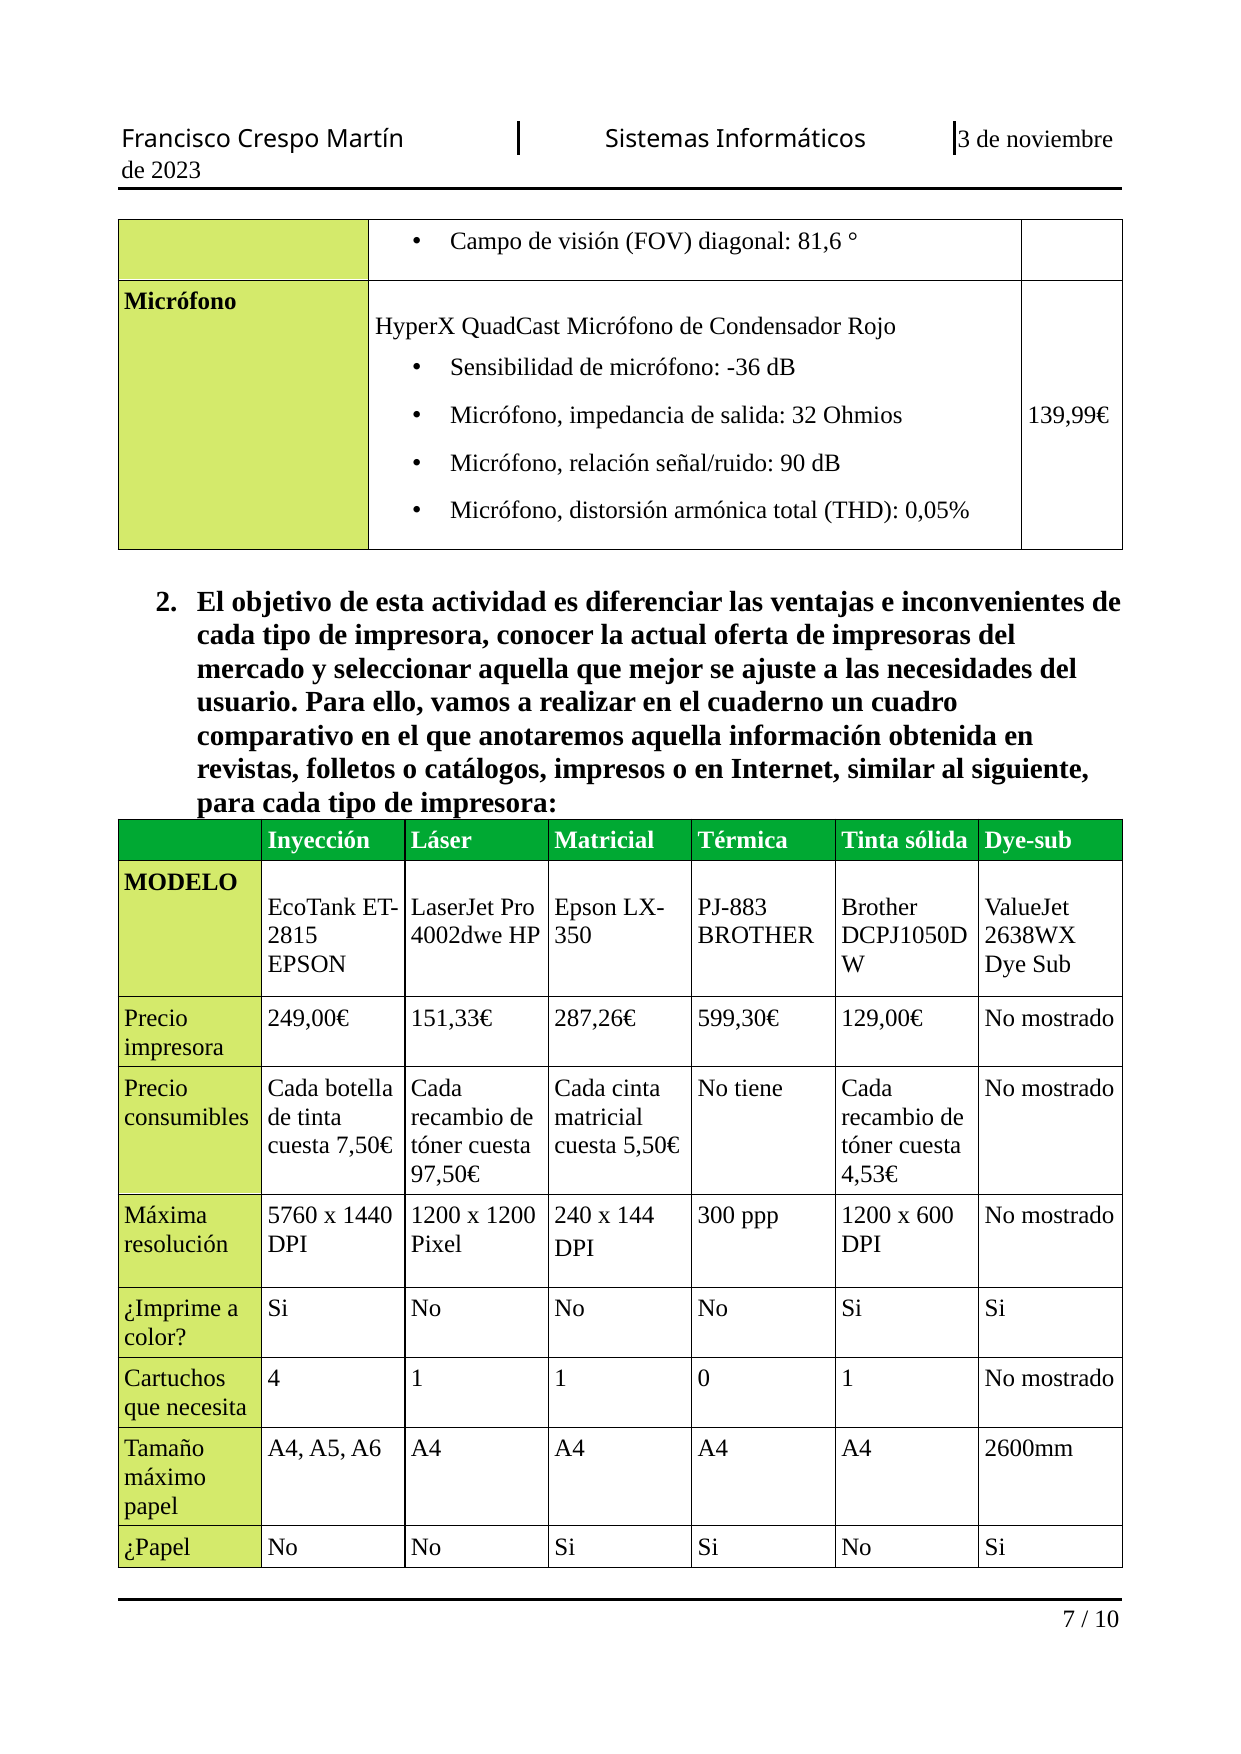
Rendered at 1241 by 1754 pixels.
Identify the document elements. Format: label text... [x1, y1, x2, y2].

table_cell 249,00€ [262, 997, 404, 1066]
table_cell 1200 x 1200 Pixel [406, 1195, 548, 1287]
table_cell 1200 x 600 DPI [836, 1195, 978, 1287]
table_cell Cada recambio de tóner cuesta 97,50€ [406, 1067, 548, 1193]
table_cell MODELO [119, 861, 261, 996]
table_cell 2600mm [979, 1428, 1122, 1525]
table_cell 1 [549, 1358, 691, 1427]
table_cell PJ-883 BROTHER [692, 861, 835, 996]
table_cell Tamaño máximo papel [119, 1428, 261, 1525]
table_cell 129,00€ [836, 997, 978, 1066]
table_cell A4 [406, 1428, 548, 1525]
table_header Matricial [549, 820, 691, 860]
table_cell ¿Imprime a color? [119, 1288, 261, 1357]
table_header Térmica [692, 820, 835, 860]
table_cell Si [549, 1526, 691, 1567]
table_cell HyperX QuadCast Micrófono de Condensador Rojo Sensibilidad de micrófono: -36 dB Micrófono, impedancia de salida: 32 Ohmios Micrófono, relación señal/ruido: 90 dB Micrófono, distorsión armónica total (THD): 0,05% [369, 281, 1021, 549]
table_cell 599,30€ [692, 997, 835, 1066]
table_cell Máxima resolución [119, 1195, 261, 1287]
table_cell No [262, 1526, 404, 1567]
table_cell No mostrado [979, 997, 1122, 1066]
table_cell Si [262, 1288, 404, 1357]
table_cell Si [979, 1526, 1122, 1567]
table_cell 4 [262, 1358, 404, 1427]
table_cell Si [692, 1526, 835, 1567]
table_cell 300 ppp [692, 1195, 835, 1287]
table_header Tinta sólida [836, 820, 978, 860]
table_cell EcoTank ET-2815 EPSON [262, 861, 404, 996]
table_cell No mostrado [979, 1067, 1122, 1193]
table_cell LaserJet Pro 4002dwe HP [406, 861, 548, 996]
table_cell No [549, 1288, 691, 1357]
table_header Inyección [262, 820, 404, 860]
table_cell No [406, 1288, 548, 1357]
table_cell 5760 x 1440 DPI [262, 1195, 404, 1287]
table_cell ValueJet 2638WX Dye Sub [979, 861, 1122, 996]
table_cell 0 [692, 1358, 835, 1427]
table_cell Precio impresora [119, 997, 261, 1066]
table_cell 240 x 144 DPI [549, 1195, 691, 1287]
table_cell A4 [836, 1428, 978, 1525]
table_cell Razer Kiyo Webcam FullHD 1080p Tipo de conexión: USB2.0 Resolución de vídeo: 1080 p a 30 FPS / 720 p a 60 FPS / 480 p a 30 FPS / 360 p a 30 FPS Codificación de vídeo: YUY2/MJPEG o H.264 Campo de visión (FOV) diagonal: 81,6 ° [369, 220, 1021, 279]
table_header [119, 820, 261, 860]
table_cell No [406, 1526, 548, 1567]
table_cell [119, 220, 368, 279]
table_cell No [692, 1288, 835, 1357]
table_cell ¿Papel [119, 1526, 261, 1567]
table_cell Si [979, 1288, 1122, 1357]
table_cell Si [836, 1288, 978, 1357]
table_header Dye-sub [979, 820, 1122, 860]
table_cell Cartuchos que necesita [119, 1358, 261, 1427]
table_cell Cada botella de tinta cuesta 7,50€ [262, 1067, 404, 1193]
table_cell No mostrado [979, 1358, 1122, 1427]
table_cell Precio consumibles [119, 1067, 261, 1193]
table_cell Epson LX-350 [549, 861, 691, 996]
table_cell 1 [836, 1358, 978, 1427]
table_cell No mostrado [979, 1195, 1122, 1287]
table_cell Cada recambio de tóner cuesta 4,53€ [836, 1067, 978, 1193]
table_cell [1022, 220, 1122, 279]
table_cell A4 [692, 1428, 835, 1525]
table_cell No tiene [692, 1067, 835, 1193]
table_cell 151,33€ [406, 997, 548, 1066]
table_cell 139,99€ [1022, 281, 1122, 549]
table_cell 287,26€ [549, 997, 691, 1066]
subtitle El objetivo de esta actividad es diferenciar las ventajas e inconvenientes de cada tipo de impresora, conocer la actual oferta de impresoras del mercado y seleccionar aquella que mejor se ajuste a las necesidades del usuario. Para ello, vamos a realizar en el cuaderno un cuadro comparativo en el que anotaremos aquella información obtenida en revistas, folletos o catálogos, impresos o en Internet, similar al siguiente, para cada tipo de impresora: [155, 584, 1122, 818]
table_cell Cada cinta matricial cuesta 5,50€ [549, 1067, 691, 1193]
table_header Láser [406, 820, 548, 860]
table_cell No [836, 1526, 978, 1567]
table_cell Brother DCPJ1050DW [836, 861, 978, 996]
table_cell A4 [549, 1428, 691, 1525]
table_cell Micrófono [119, 281, 368, 549]
table_cell 1 [406, 1358, 548, 1427]
table_cell A4, A5, A6 [262, 1428, 404, 1525]
